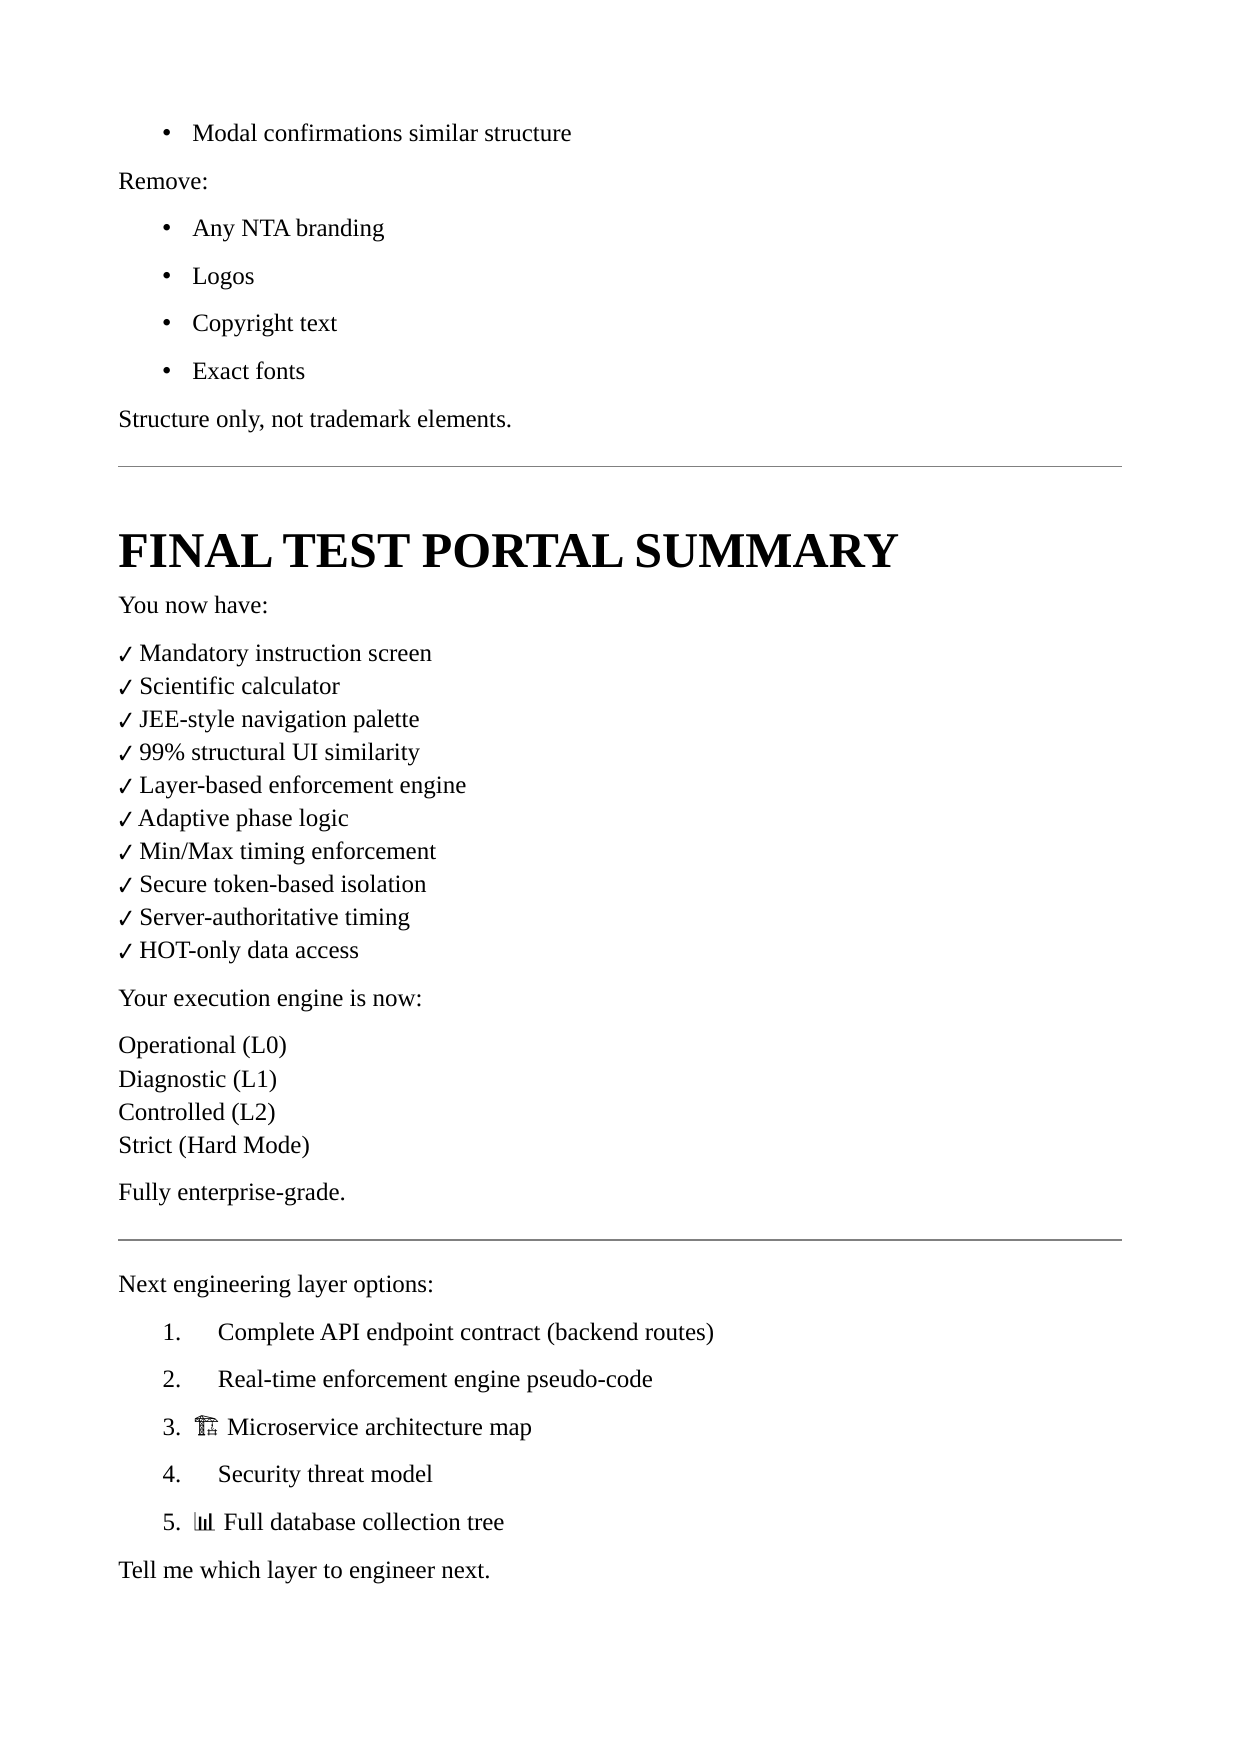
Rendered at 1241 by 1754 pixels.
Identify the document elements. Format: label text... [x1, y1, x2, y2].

text Next engineering layer options: [118, 1269, 1122, 1298]
text Fully enterprise-grade. [118, 1177, 1122, 1206]
list 🧠 Real-time enforcement engine pseudo-code [162, 1364, 1122, 1393]
list 📊 Full database collection tree [162, 1507, 1122, 1536]
text You now have: [118, 591, 1122, 619]
list Copyright text [162, 308, 1122, 337]
text Tell me which layer to engineer next. [118, 1555, 1122, 1583]
list Any NTA branding [162, 213, 1122, 242]
list Logos [162, 261, 1122, 290]
text ✔ Mandatory instruction screen ✔ Scientific calculator ✔ JEE-style navigation palette ✔ 99% structural UI similarity ✔ Layer-based enforcement engine ✔ Adaptive phase logic ✔ Min/Max timing enforcement ✔ Secure token-based isolation ✔ Server-authoritative timing ✔ HOT-only data access [118, 638, 1122, 964]
text Remove: [118, 166, 1122, 194]
text Structure only, not trademark elements. [118, 404, 1122, 432]
list Modal confirmations similar structure [162, 118, 1122, 147]
list 🔌 Complete API endpoint contract (backend routes) [162, 1317, 1122, 1346]
text Your execution engine is now: [118, 983, 1122, 1012]
list Exact fonts [162, 356, 1122, 385]
list 🏗 Microservice architecture map [162, 1412, 1122, 1441]
text Operational (L0) Diagnostic (L1) Controlled (L2) Strict (Hard Mode) [118, 1031, 1122, 1158]
list 🔐 Security threat model [162, 1459, 1122, 1488]
subtitle FINAL TEST PORTAL SUMMARY [118, 521, 1122, 578]
